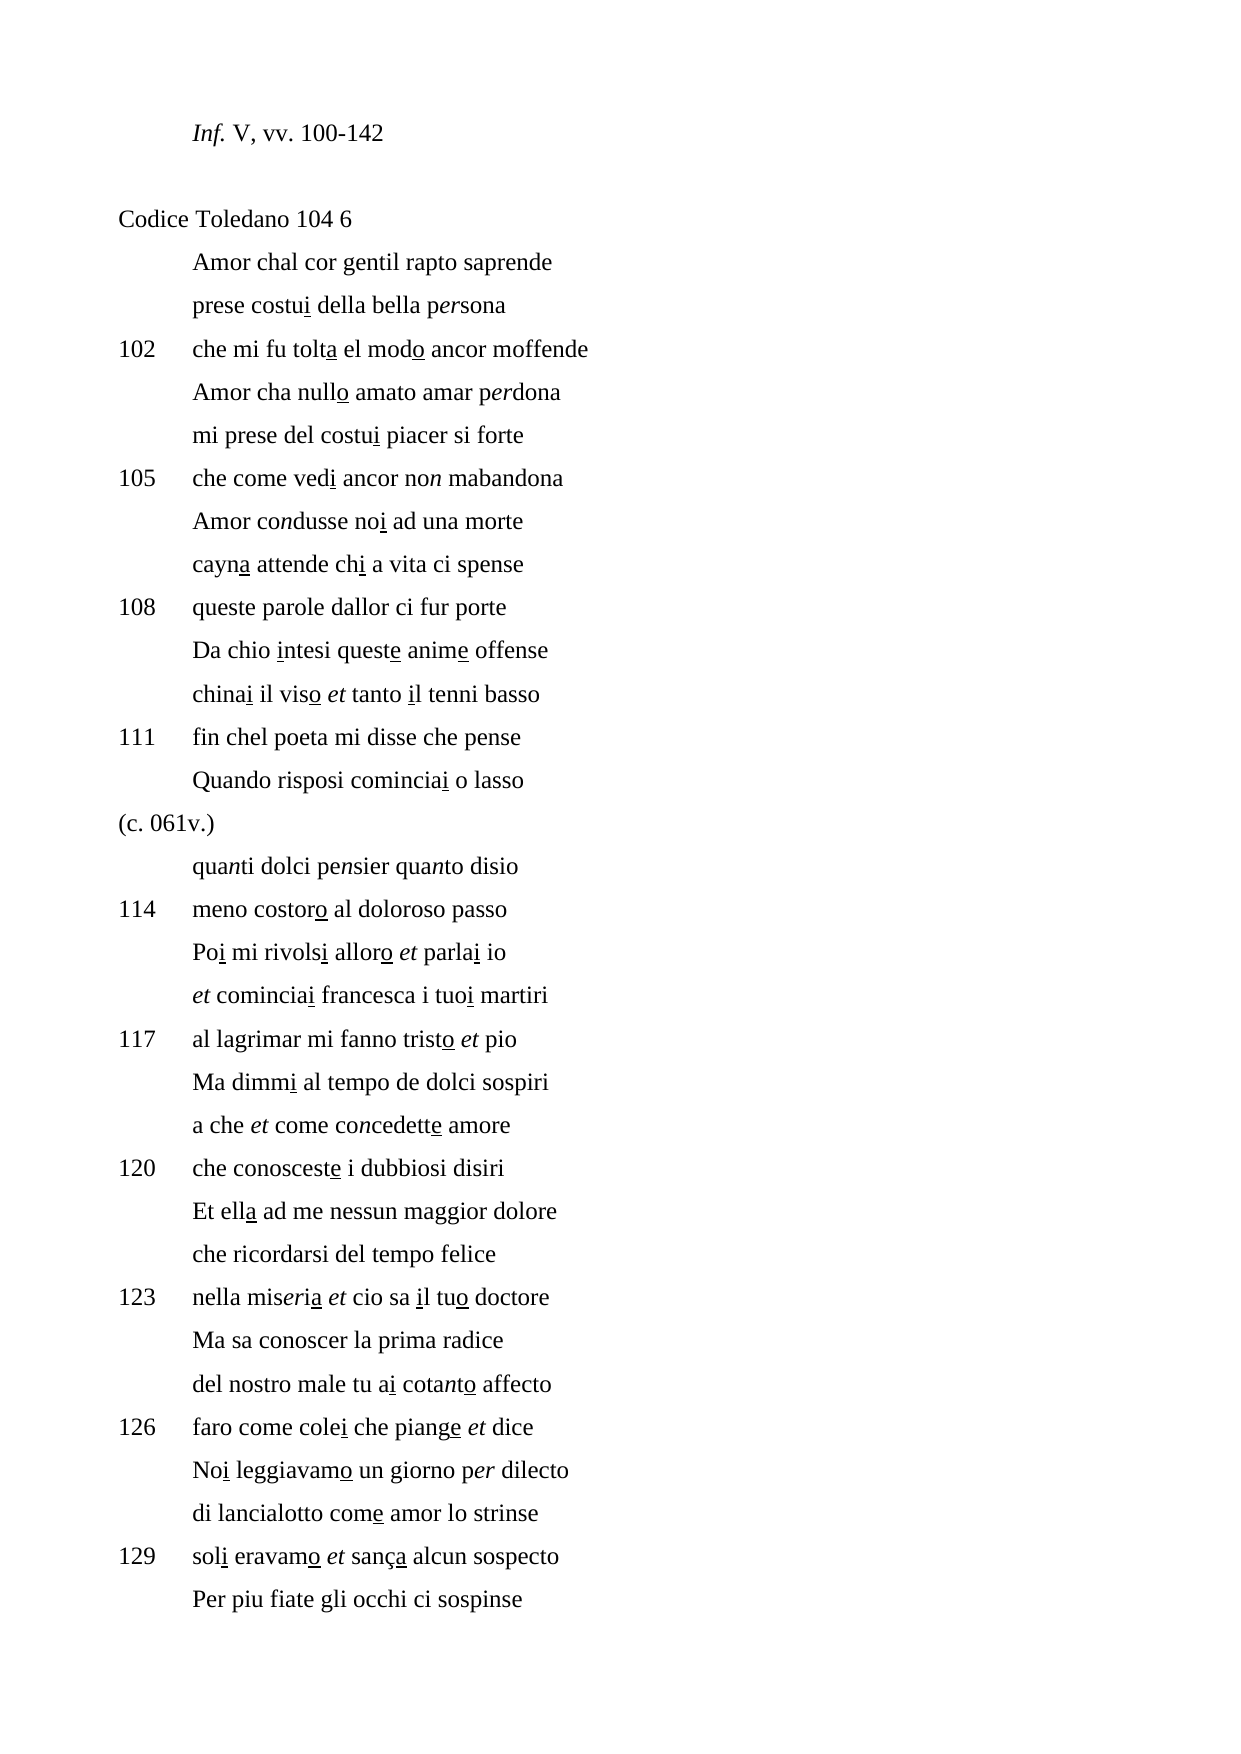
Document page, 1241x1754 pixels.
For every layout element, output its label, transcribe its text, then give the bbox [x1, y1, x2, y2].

text Ma dimmi al tempo de dolci sospiri [118, 1067, 1122, 1096]
text 102 che mi fu tolta el modo ancor moffende [118, 334, 1122, 362]
text Et ella ad me nessun maggior dolore [118, 1196, 1122, 1225]
text Amor condusse noi ad una morte [118, 506, 1122, 535]
text cayna attende chi a vita ci spense [118, 549, 1122, 578]
text (c. 061v.) [118, 808, 1122, 837]
text Codice Toledano 104 6 [118, 204, 1122, 233]
text Da chio intesi queste anime offense [118, 636, 1122, 664]
text Amor cha nullo amato amar perdona [118, 377, 1122, 406]
text 105 che come vedi ancor non mabandona [118, 463, 1122, 492]
text quanti dolci pensier quanto disio [118, 851, 1122, 880]
text 123 nella miseria et cio sa il tuo doctore [118, 1282, 1122, 1311]
text a che et come concedette amore [118, 1110, 1122, 1139]
text Noi leggiavamo un giorno per dilecto [118, 1455, 1122, 1484]
text 108 queste parole dallor ci fur porte [118, 592, 1122, 621]
text del nostro male tu ai cotanto affecto [118, 1369, 1122, 1397]
text prese costui della bella persona [118, 291, 1122, 319]
text 126 faro come colei che piange et dice [118, 1412, 1122, 1441]
text Poi mi rivolsi alloro et parlai io [118, 937, 1122, 966]
text che ricordarsi del tempo felice [118, 1239, 1122, 1268]
text Quando risposi cominciai o lasso [118, 765, 1122, 794]
text 129 soli eravamo et sança alcun sospecto [118, 1541, 1122, 1570]
text mi prese del costui piacer si forte [118, 420, 1122, 449]
text et cominciai francesca i tuoi martiri [118, 981, 1122, 1009]
text Amor chal cor gentil rapto saprende [118, 247, 1122, 276]
text 120 che conosceste i dubbiosi disiri [118, 1153, 1122, 1182]
text Inf. V, vv. 100-142 [118, 118, 1122, 147]
text 114 meno costoro al doloroso passo [118, 894, 1122, 923]
text 117 al lagrimar mi fanno tristo et pio [118, 1024, 1122, 1052]
text 111 fin chel poeta mi disse che pense [118, 722, 1122, 751]
text Ma sa conoscer la prima radice [118, 1326, 1122, 1354]
text di lancialotto come amor lo strinse [118, 1498, 1122, 1527]
text chinai il viso et tanto il tenni basso [118, 679, 1122, 707]
text Per piu fiate gli occhi ci sospinse [118, 1584, 1122, 1613]
